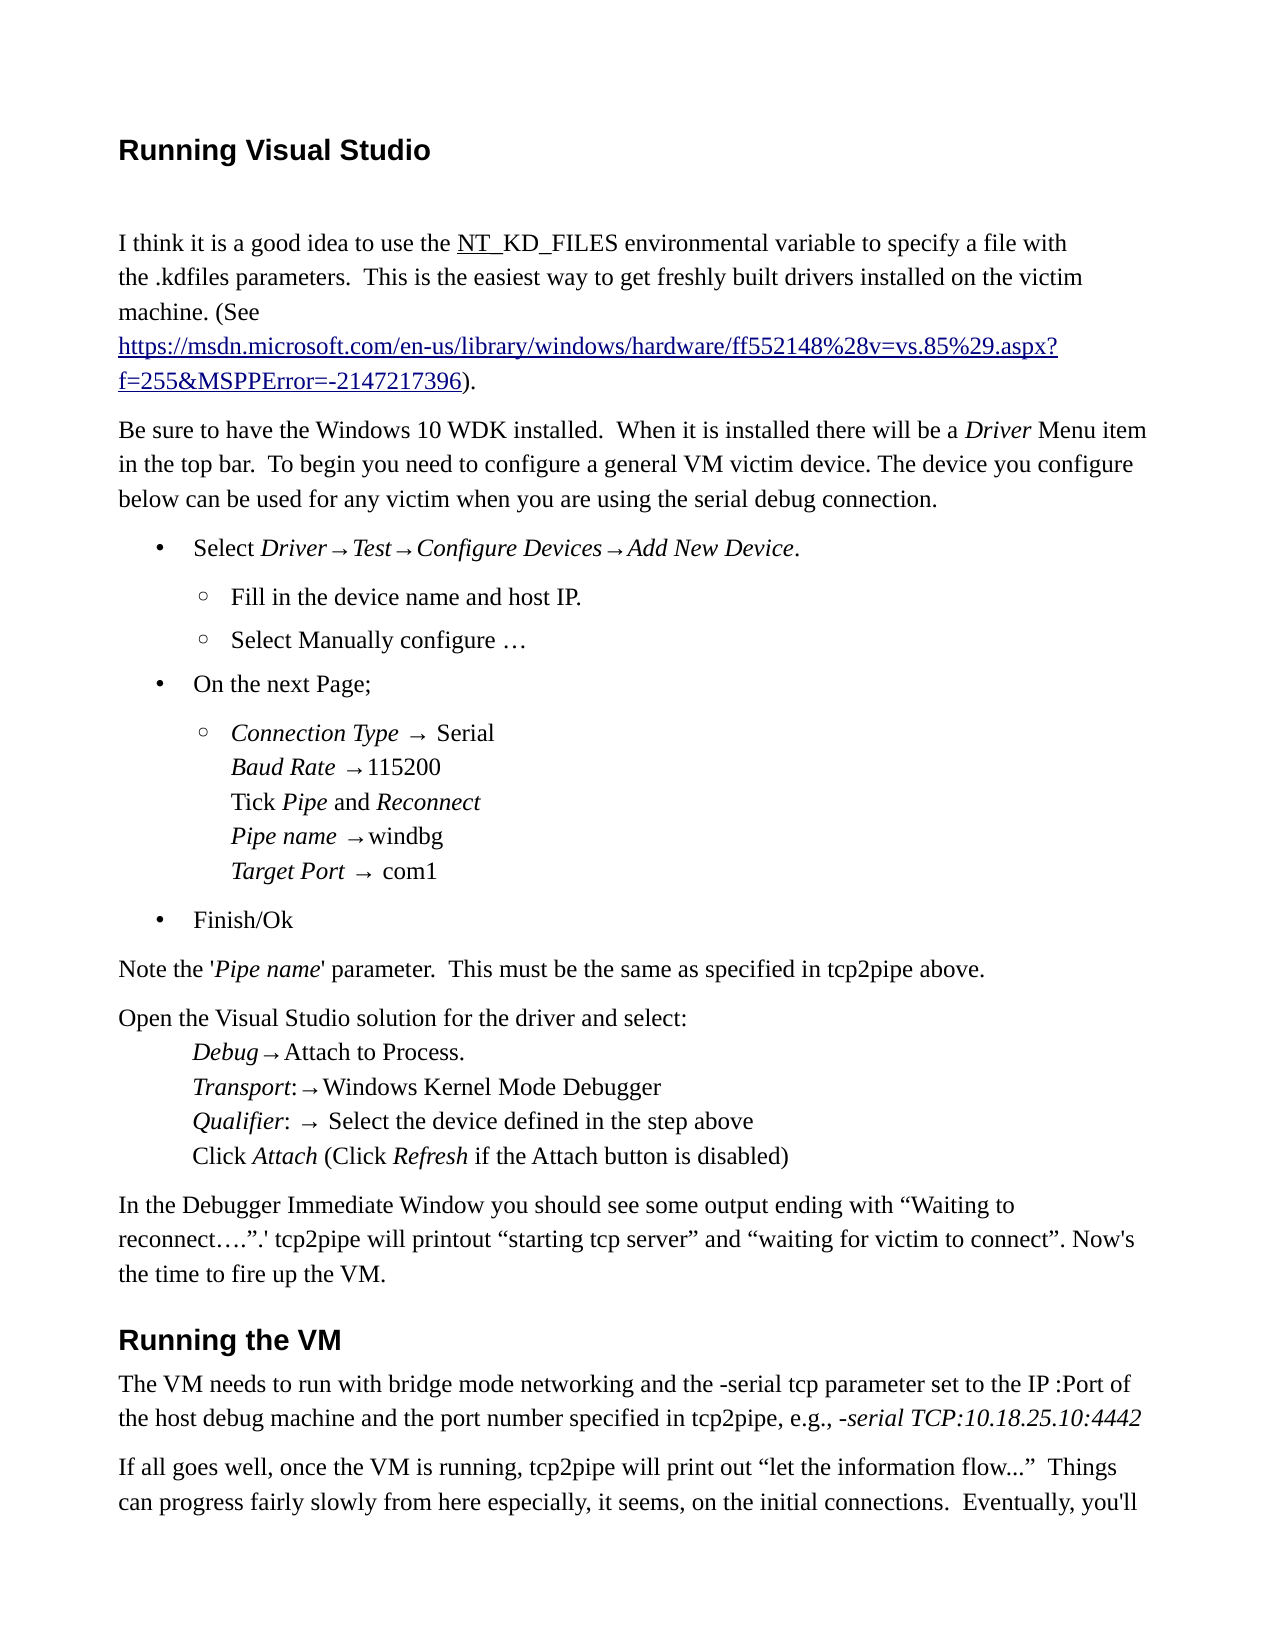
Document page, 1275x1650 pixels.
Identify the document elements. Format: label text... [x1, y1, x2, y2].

text Note the 'Pipe name' parameter. This must be the same as specified in tcp2pipe above. [118, 954, 1157, 983]
list On the next Page; [156, 669, 1157, 697]
text In the Debugger Immediate Window you should see some output ending with “Waiting to reconnect….”.' tcp2pipe will printout “starting tcp server” and “waiting for victim to connect”. Now's the time to fire up the VM. [118, 1190, 1157, 1288]
list Select Driver→Test→Configure Devices→Add New Device. [156, 533, 1157, 562]
text Be sure to have the Windows 10 WDK installed. When it is installed there will be a Driver Menu item in the top bar. To begin you need to configure a general VM victim device. The device you configure below can be used for any victim when you are using the serial debug connection. [118, 415, 1157, 513]
subtitle Running Visual Studio [118, 133, 1157, 166]
text The VM needs to run with bridge mode networking and the -serial tcp parameter set to the IP :Port of the host debug machine and the port number specified in tcp2pipe, e.g., -serial TCP:10.18.25.10:4442 [118, 1369, 1157, 1432]
text I think it is a good idea to use the NT_KD_FILES environmental variable to specify a file with the .kdfiles parameters. This is the easiest way to get freshly built drivers installed on the victim machine. (See https://msdn.microsoft.com/en-us/library/windows/hardware/ff552148%28v=vs.85%29.aspx?f=255&MSPPError=-2147217396). [118, 228, 1157, 395]
list Select Manually configure … [193, 625, 1157, 654]
list Connection Type → Serial Baud Rate →115200 Tick Pipe and Reconnect Pipe name →windbg Target Port → com1 [193, 718, 1157, 884]
subtitle Running the VM [118, 1322, 1157, 1356]
text If all goes well, once the VM is running, tcp2pipe will print out “let the information flow...” Things can progress fairly slowly from here especially, it seems, on the initial connections. Eventually, you'll [118, 1452, 1157, 1516]
text Open the Visual Studio solution for the driver and select: Debug→Attach to Process. Transport:→Windows Kernel Mode Debugger Qualifier: → Select the device defined in the step above Click Attach (Click Refresh if the Attach button is disabled) [118, 1003, 1157, 1169]
list Finish/Ok [156, 905, 1157, 933]
list Fill in the device name and host IP. [193, 582, 1157, 611]
